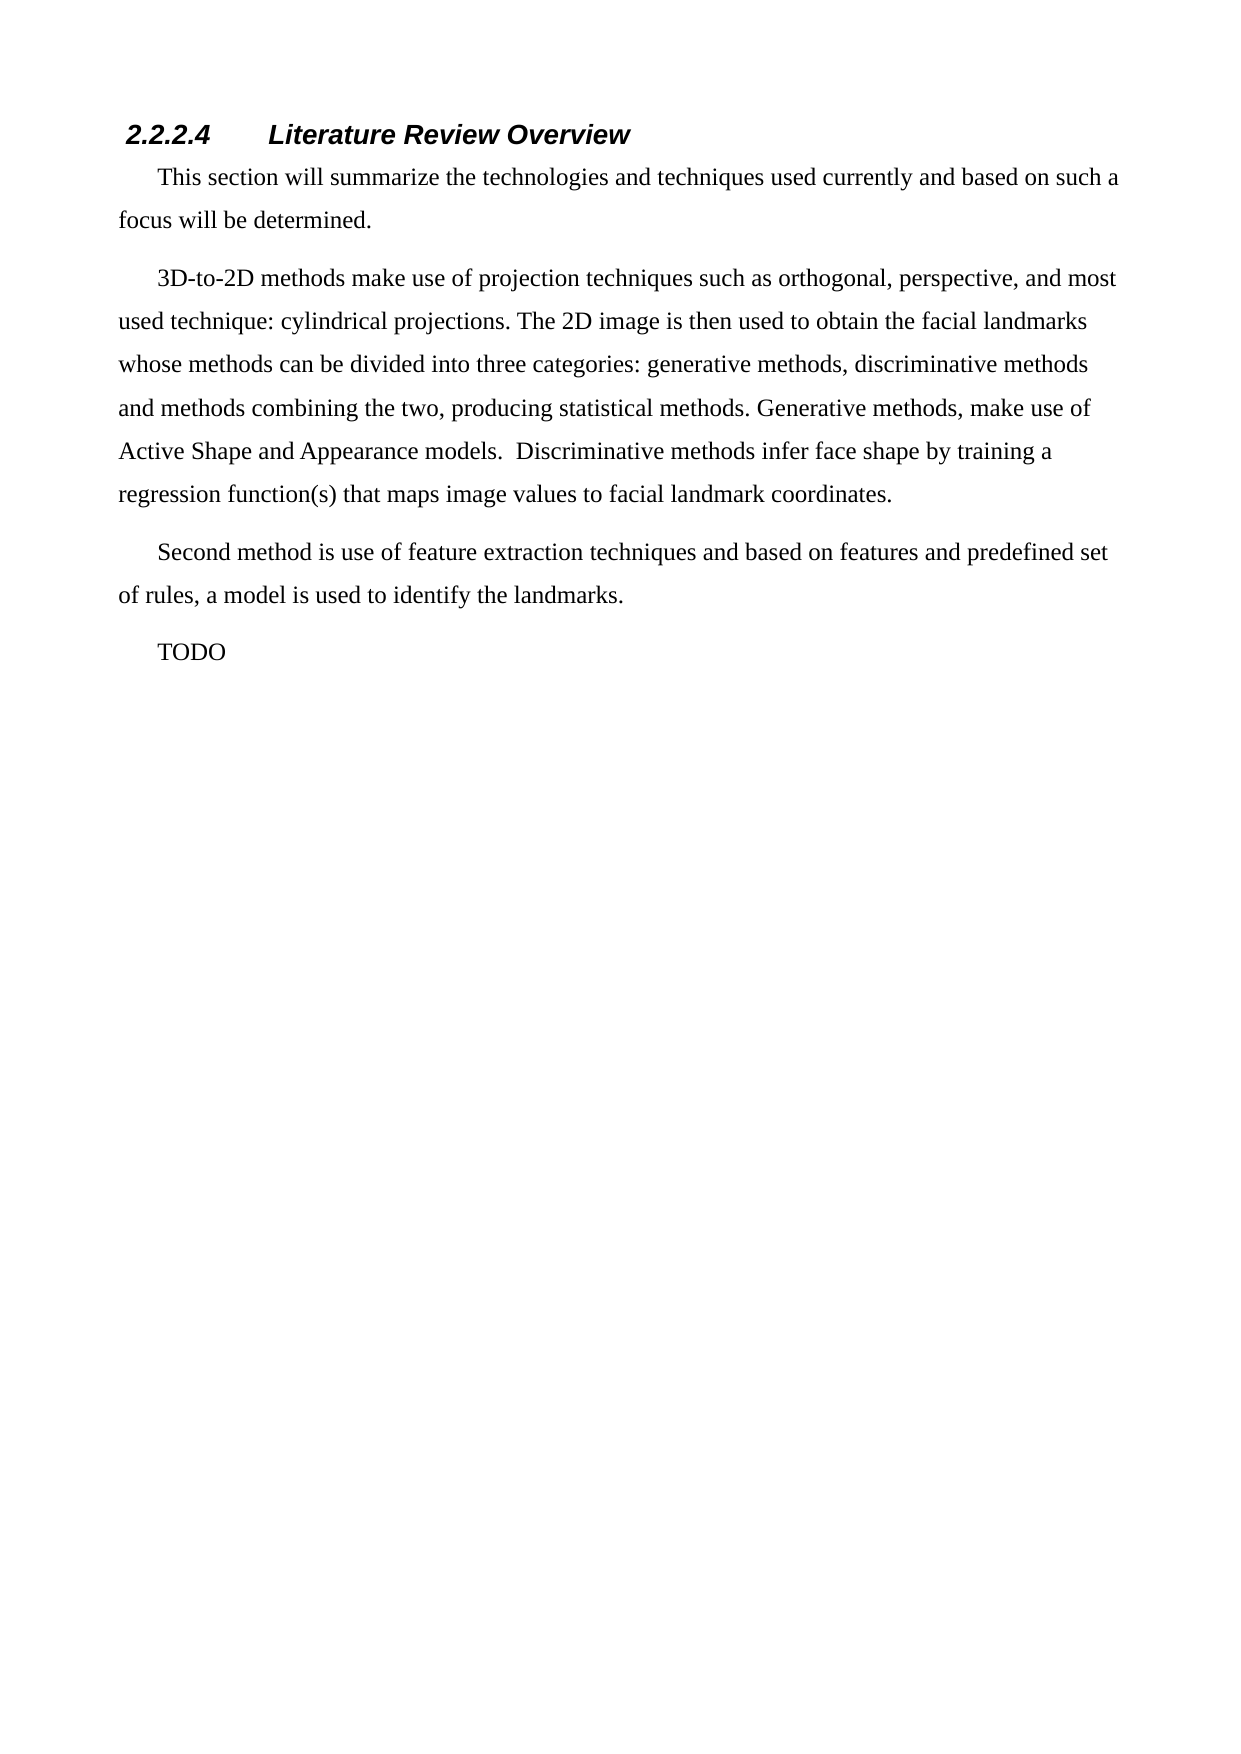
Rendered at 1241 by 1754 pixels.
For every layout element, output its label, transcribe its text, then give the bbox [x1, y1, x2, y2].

text 3D-to-2D methods make use of projection techniques such as orthogonal, perspective, and most used technique: cylindrical projections. The 2D image is then used to obtain the facial landmarks whose methods can be divided into three categories: generative methods, discriminative methods and methods combining the two, producing statistical methods. Generative methods, make use of Active Shape and Appearance models. Discriminative methods infer face shape by training a regression function(s) that maps image values to facial landmark coordinates. [118, 263, 1122, 508]
text TODO [118, 637, 1122, 666]
subtitle Literature Review Overview [118, 118, 1122, 150]
text This section will summarize the technologies and techniques used currently and based on such a focus will be determined. [118, 162, 1122, 234]
text Second method is use of feature extraction techniques and based on features and predefined set of rules, a model is used to identify the landmarks. [118, 537, 1122, 608]
